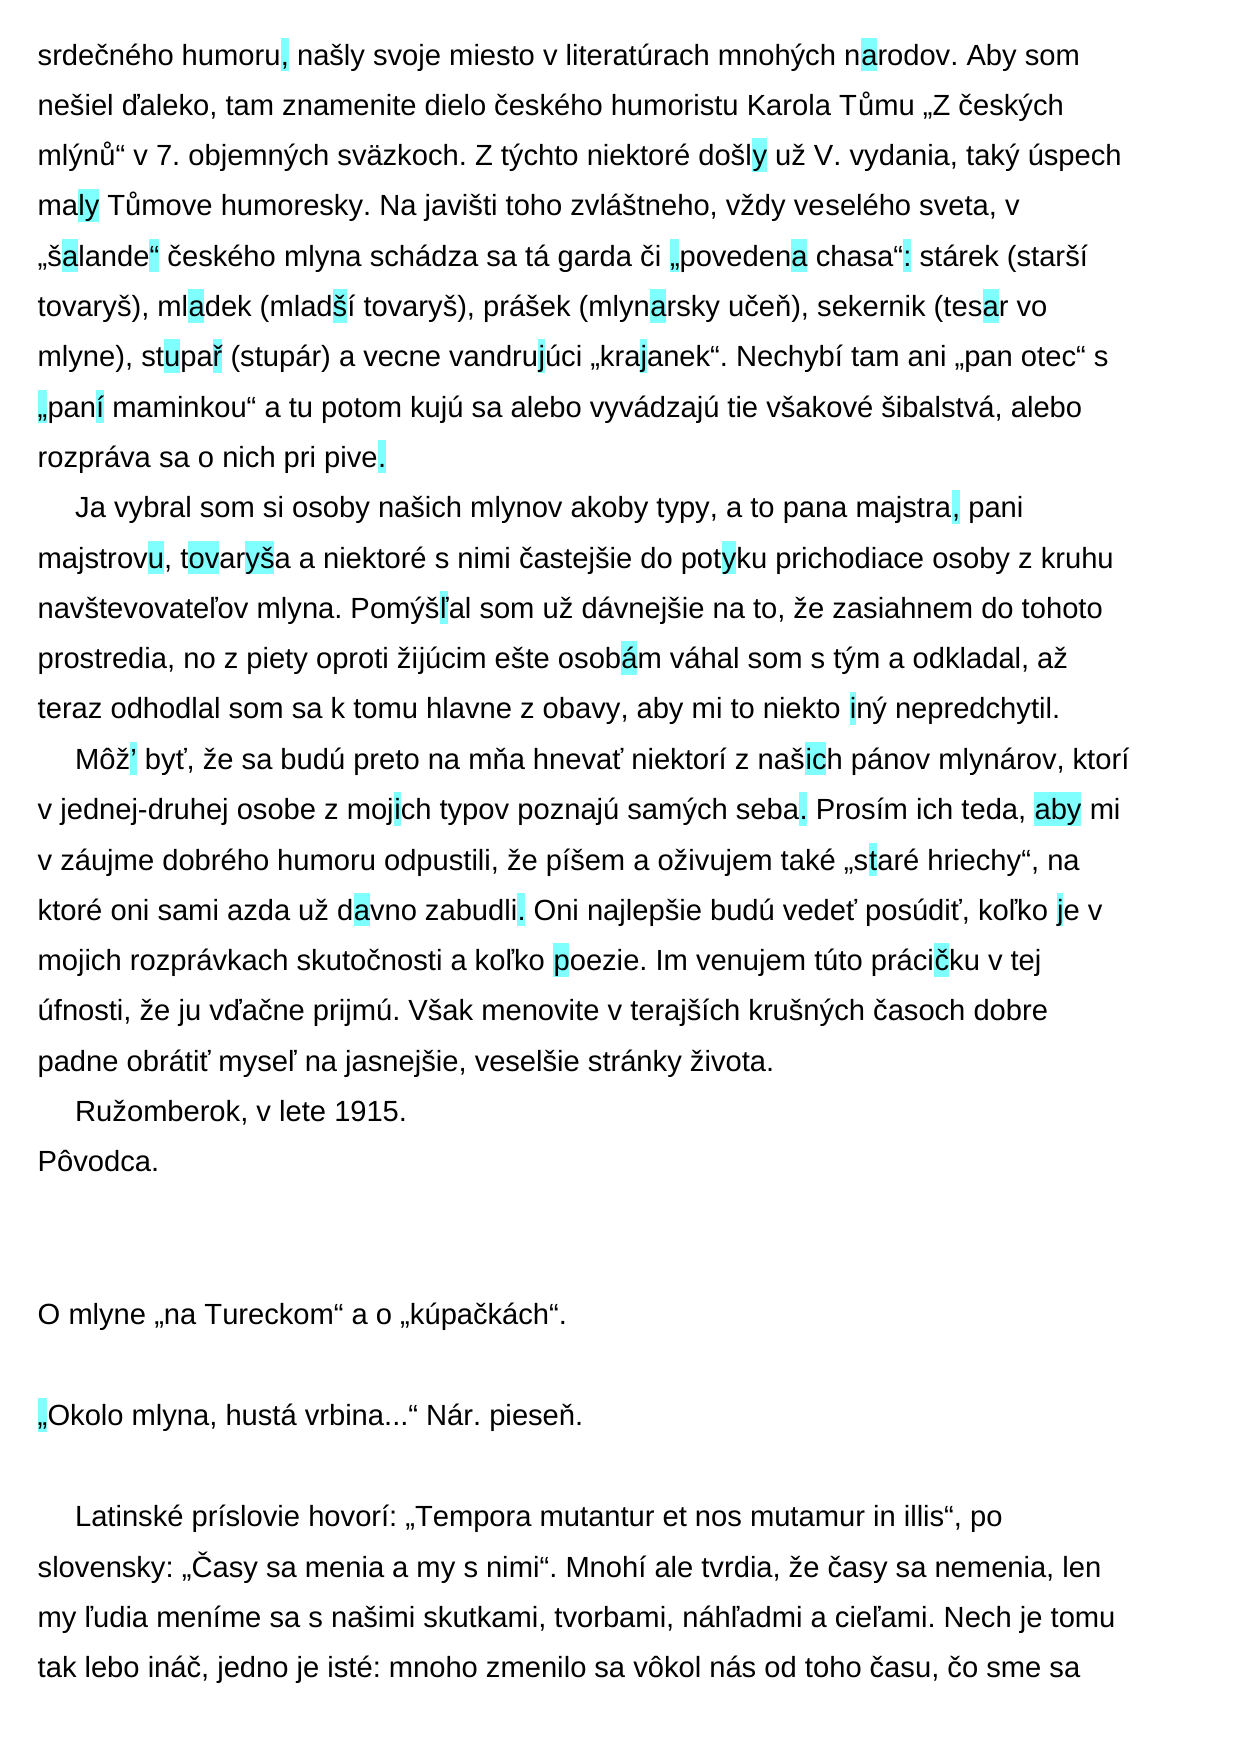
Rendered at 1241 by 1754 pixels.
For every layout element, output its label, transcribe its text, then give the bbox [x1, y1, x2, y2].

text Latinské príslovie hovorí: „Tempora mutantur et nos mutamur in illis“, po slovensky: „Časy sa menia a my s nimi“. Mnohí ale tvrdia, že časy sa nemenia, len my ľudia meníme sa s našimi skutkami, tvorbami, náhľadmi a cieľami. Nech je tomu tak lebo ináč, jedno je isté: mnoho zmenilo sa vôkol nás od toho času, čo sme sa [37, 1499, 1130, 1684]
text Pôvodca. [37, 1144, 1130, 1178]
text Ja vybral som si osoby našich mlynov akoby typy, a to pana majstra, pani majstrovu, tovaryša a niektoré s nimi častejšie do potyku prichodiace osoby z kruhu navštevovateľov mlyna. Pomýšľal som už dávnejšie na to, že zasiahnem do tohoto prostredia, no z piety oproti ži­júcim ešte osobám váhal som s tým a odkladal, až teraz odhodlal som sa k tomu hlavne z obavy, aby mi to niekto iný nepredchytil. [37, 490, 1130, 725]
text „Okolo mlyna, hustá vrbina...“ Nár. pieseň. [37, 1398, 1130, 1432]
text Môž’ byť, že sa budú preto na mňa hnevať niektorí z našich pánov mlynárov, ktorí v jednej-druhej osobe z mojich typov poznajú samých seba. Prosím ich teda, aby mi v záujme dobrého humoru odpustili, že píšem a oživujem také „staré hriechy“, na ktoré oni sami azda už davno zabudli. Oni najlepšie budú vedeť posúdiť, koľko je v mojich rozprávkach skutočnosti a koľko poezie. Im venujem túto prácičku v tej úfnosti, že ju vďačne prijmú. Však menovite v terajších krušných časoch dobre padne obrátiť myseľ na jasnejšie, veselšie stránky života. [37, 742, 1130, 1077]
subtitle O mlyne „na Tureckom“ a o „kúpačkách“. [37, 1297, 1130, 1330]
text Ružomberok, v lete 1915. [37, 1094, 1130, 1128]
text srdečného humoru, našly svoje miesto v literatúrach mnohých narodov. Aby som nešiel ďaleko, tam znamenite dielo českého humoristu Karola Tůmu „Z českých mlýnů“ v 7. objemných sväzkoch. Z týchto niektoré došly už V. vydania, taký úspech maly Tůmove humoresky. Na javišti toho zvláštneho, vždy ve­selého sveta, v „šalande“ českého mlyna schádza sa tá garda či „povedena chasa“: stárek (starší tovaryš), mladek (mladší tovaryš), prášek (mlynarsky učeň), sekernik (tesar vo mlyne), stupař (stupár) a vecne vandrujúci „krajanek“. Nechybí tam ani „pan otec“ s „paní mamin­kou“ a tu potom kujú sa alebo vyvádzajú tie všakové šibalstvá, alebo rozpráva sa o nich pri pive. [37, 37, 1130, 473]
